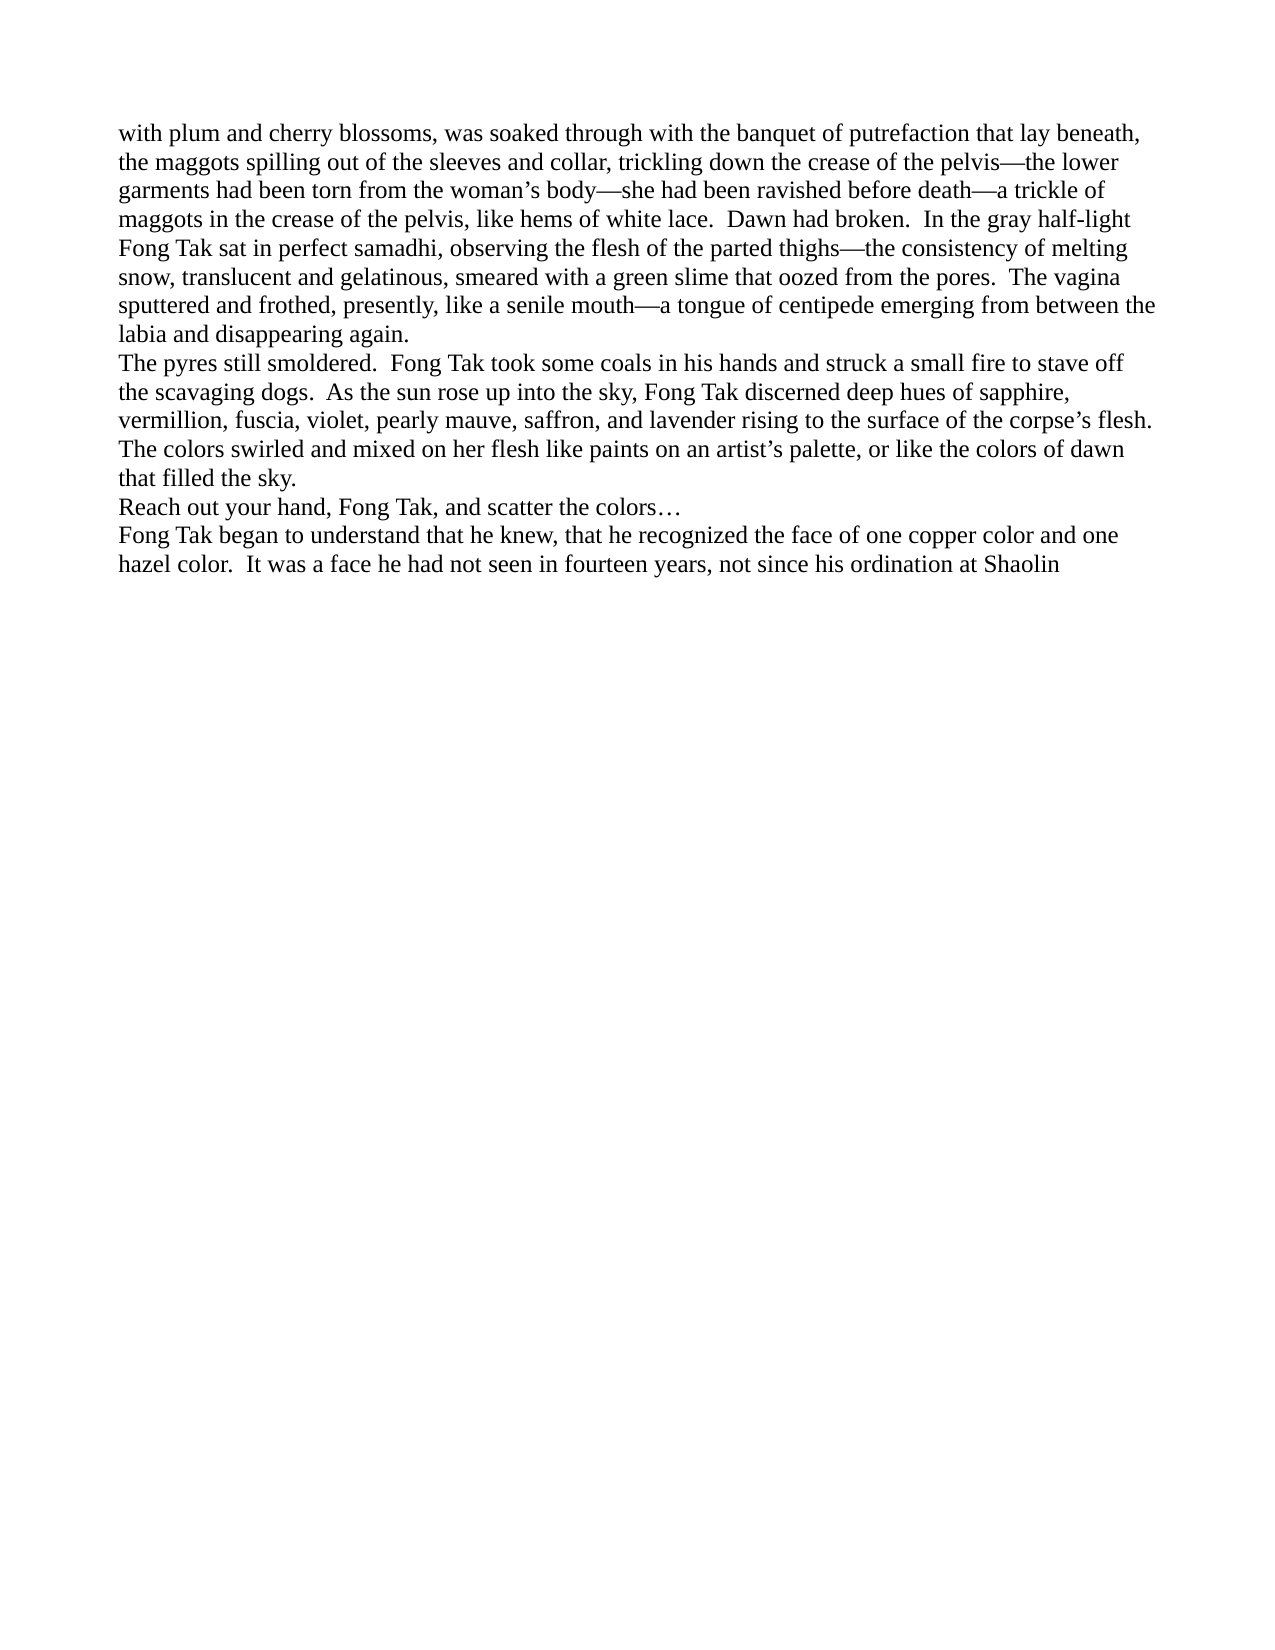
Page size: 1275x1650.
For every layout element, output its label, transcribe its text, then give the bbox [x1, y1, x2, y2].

text The pyres still smoldered. Fong Tak took some coals in his hands and struck a small fire to stave off the scavaging dogs. As the sun rose up into the sky, Fong Tak discerned deep hues of sapphire, vermillion, fuscia, violet, pearly mauve, saffron, and lavender rising to the surface of the corpse’s flesh. The colors swirled and mixed on her flesh like paints on an artist’s palette, or like the colors of dawn that filled the sky. [118, 348, 1157, 492]
text with plum and cherry blossoms, was soaked through with the banquet of putrefaction that lay beneath, the maggots spilling out of the sleeves and collar, trickling down the crease of the pelvis—the lower garments had been torn from the woman’s body—she had been ravished before death—a trickle of maggots in the crease of the pelvis, like hems of white lace. Dawn had broken. In the gray half-light Fong Tak sat in perfect samadhi, observing the flesh of the parted thighs—the consistency of melting snow, translucent and gelatinous, smeared with a green slime that oozed from the pores. The vagina sputtered and frothed, presently, like a senile mouth—a tongue of centipede emerging from between the labia and disappearing again. [118, 118, 1157, 348]
text Reach out your hand, Fong Tak, and scatter the colors… [118, 492, 1157, 521]
text Fong Tak began to understand that he knew, that he recognized the face of one copper color and one hazel color. It was a face he had not seen in fourteen years, not since his ordination at Shaolin [118, 521, 1157, 578]
